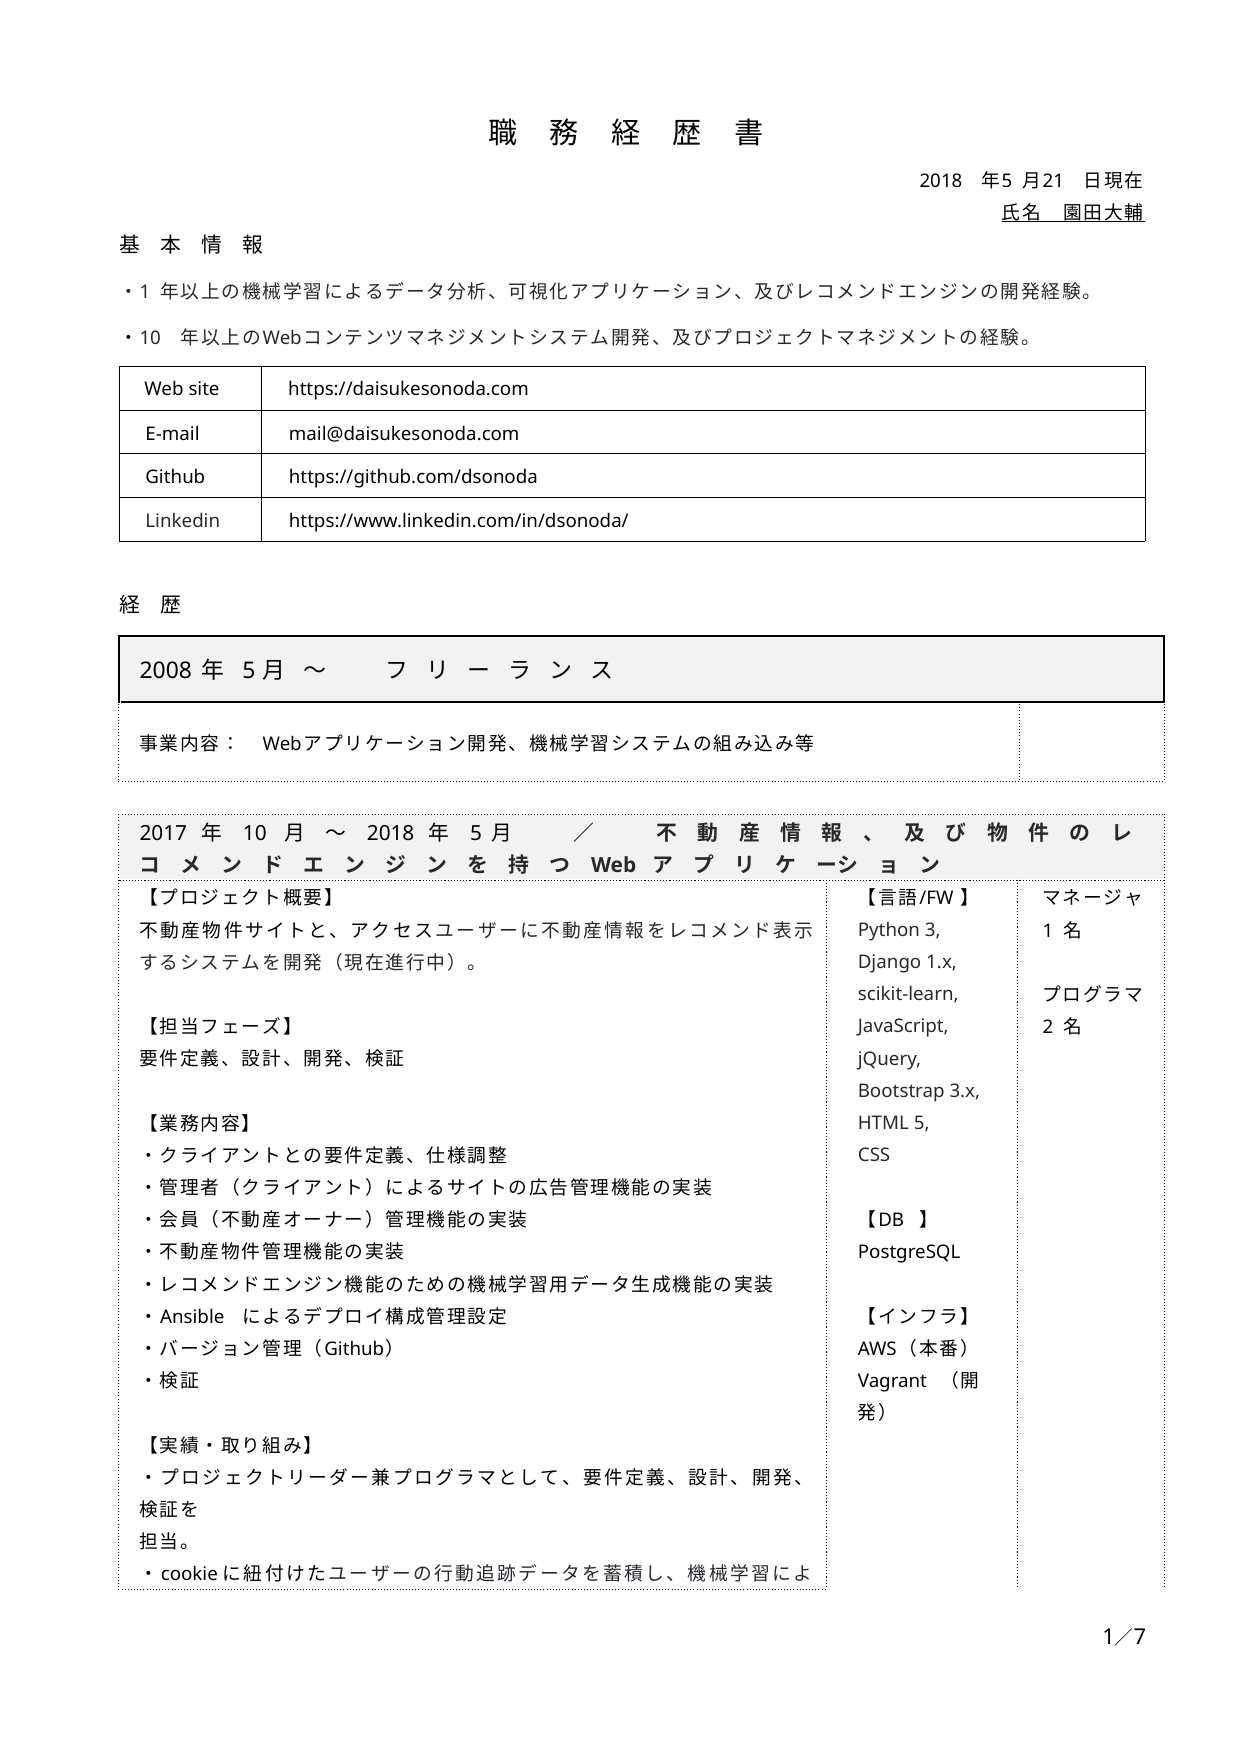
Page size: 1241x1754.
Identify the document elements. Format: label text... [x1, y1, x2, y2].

table_cell Linkedin [120, 498, 261, 541]
text ・10年以上のWebコンテンツマネジメントシステム開発、及びプロジェクトマネジメントの経験。 [119, 320, 1145, 352]
text 氏名 園田大輔 [119, 195, 1145, 227]
table_header Web site [120, 367, 261, 409]
table_cell E-mail [120, 411, 261, 453]
table_cell 事業内容： Webアプリケーション開発、機械学習システムの組み込み等 [119, 702, 1019, 781]
table_cell Github [120, 454, 261, 497]
text 経歴 [119, 587, 1145, 619]
table_header 2017年10月～2018年5月 ／ 不動産情報、及び物件のレコメンドエンジンを持つWebアプリケーション [119, 814, 1164, 879]
table_cell 【言語/FW】 Python 3, Django 1.x, scikit-learn, JavaScript, jQuery, Bootstrap 3.x, HTML 5, CSS 【DB】 PostgreSQL 【インフラ】 AWS（本番） Vagrant（開発） [827, 880, 1018, 1589]
text ・1年以上の機械学習によるデータ分析、可視化アプリケーション、及びレコメンドエンジンの開発経験。 [119, 274, 1145, 307]
table_cell 【プロジェクト概要】 不動産物件サイトと、アクセスユーザーに不動産情報をレコメンド表示するシステムを開発（現在進行中）。 【担当フェーズ】 要件定義、設計、開発、検証 【業務内容】 ・クライアントとの要件定義、仕様調整 ・管理者（クライアント）によるサイトの広告管理機能の実装 ・会員（不動産オーナー）管理機能の実装 ・不動産物件管理機能の実装 ・レコメンドエンジン機能のための機械学習用データ生成機能の実装 ・Ansibleによるデプロイ構成管理設定 ・バージョン管理（Github） ・検証 【実績・取り組み】 ・プロジェクトリーダー兼プログラマとして、要件定義、設計、開発、検証を 担当。 ・cookieに紐付けたユーザーの行動追跡データを蓄積し、機械学習によ [119, 880, 827, 1589]
text 2018年5月21日現在 [119, 163, 1145, 195]
table_cell https://www.linkedin.com/in/dsonoda/ [262, 498, 1145, 541]
table_cell mail@daisukesonoda.com [262, 411, 1145, 453]
table_cell マネージャ 1名 プログラマ 2名 [1018, 880, 1164, 1589]
text 職 務 経 歴 書 [119, 98, 1145, 163]
table_header https://daisukesonoda.com [262, 367, 1145, 409]
table_cell https://github.com/dsonoda [262, 454, 1145, 497]
table_cell [1020, 703, 1164, 781]
table_header 2008年5月～ フリーランス [120, 637, 1163, 701]
text 基本情報 [119, 227, 1145, 259]
